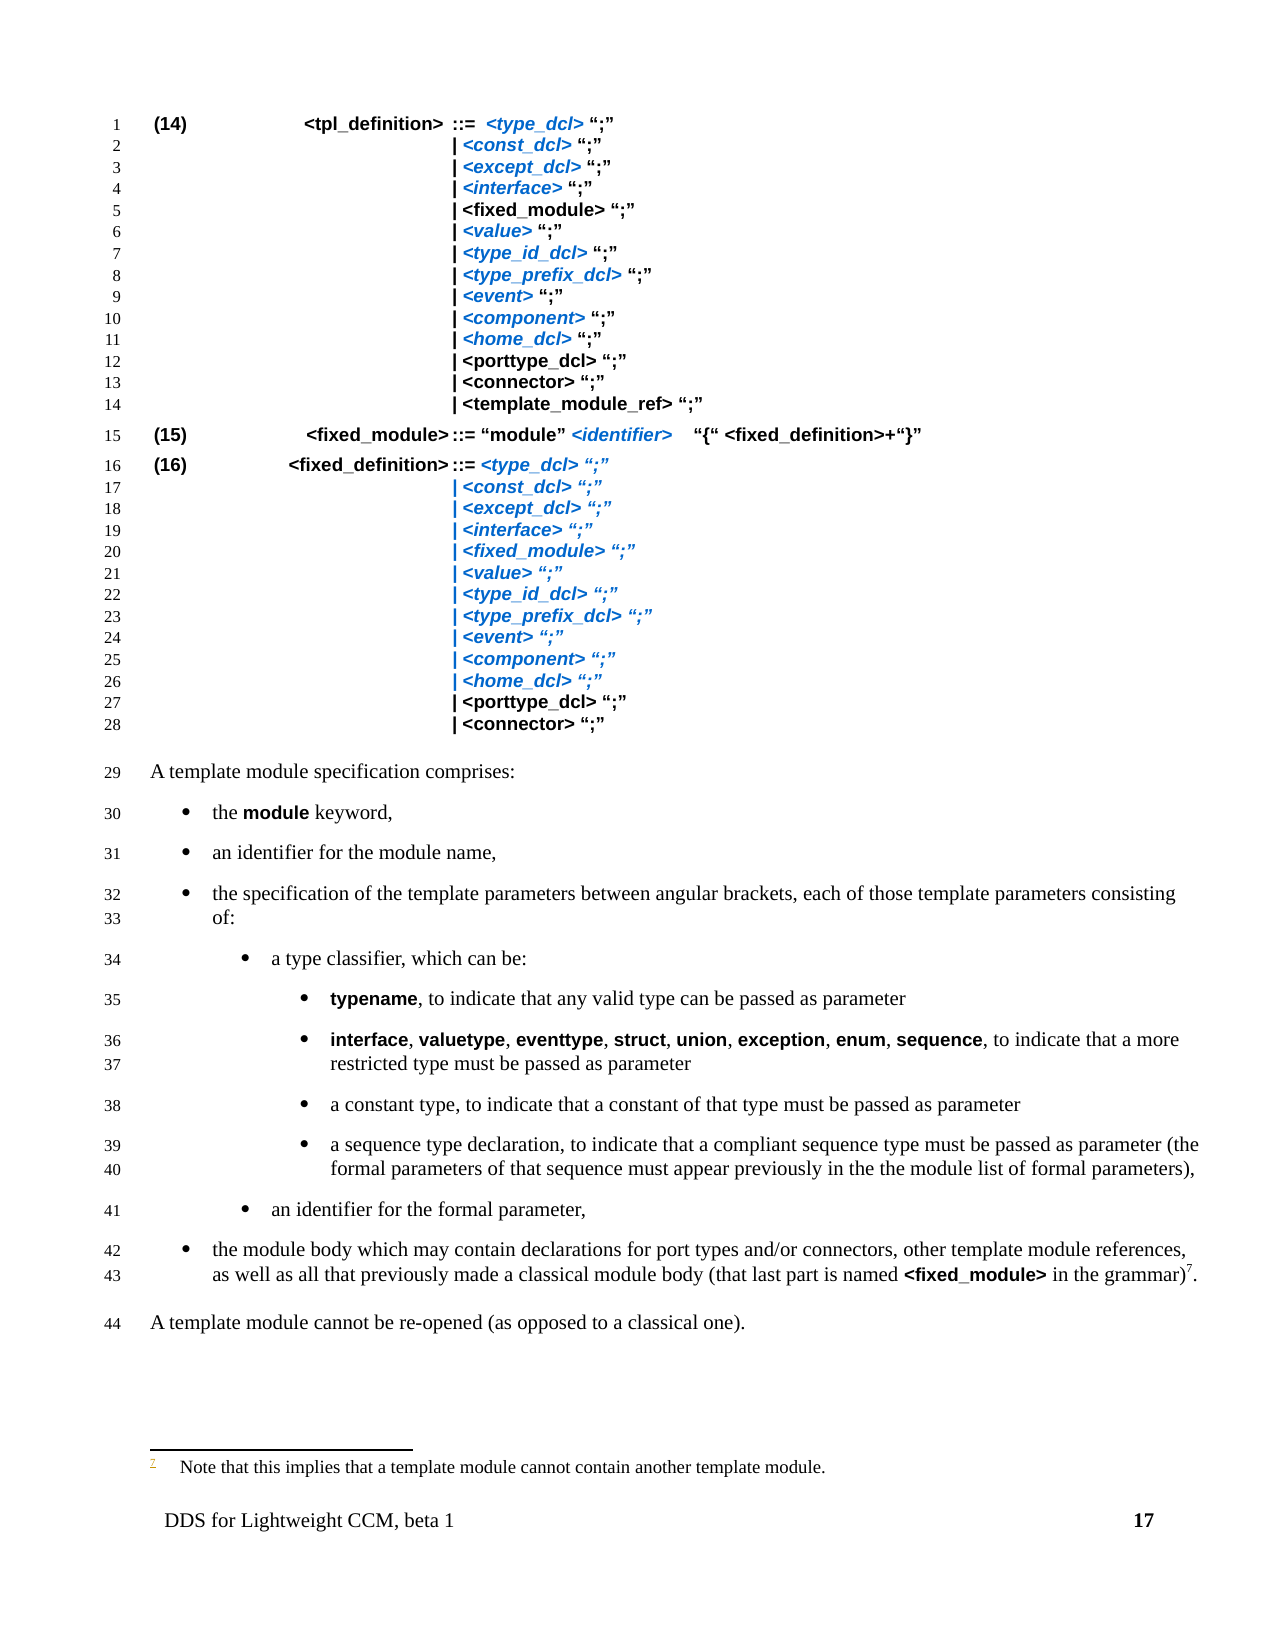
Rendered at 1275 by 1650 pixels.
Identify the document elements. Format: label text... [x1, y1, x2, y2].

list <tpl_definition> ::= <type_dcl> “;” | <const_dcl> “;” | <except_dcl> “;” | <interface> “;” | <fixed_module> “;” | <value> “;” | <type_id_dcl> “;” | <type_prefix_dcl> “;” | <event> “;” | <component> “;” | <home_dcl> “;” | <porttype_dcl> “;” | <connector> “;” | <template_module_ref> “;” [153, 112, 1200, 414]
list the module body which may contain declarations for port types and/or connectors, other template module references, as well as all that previously made a classical module body (that last part is named <fixed_module> in the grammar). [182, 1237, 1200, 1286]
list an identifier for the module name, [182, 840, 1200, 864]
list a type classifier, which can be: [242, 946, 1200, 969]
list <fixed_module> ::= “module” <identifier> “{“ <fixed_definition>+“}” [153, 423, 1200, 445]
list a constant type, to indicate that a constant of that type must be passed as parameter [301, 1091, 1200, 1116]
list a sequence type declaration, to indicate that a compliant sequence type must be passed as parameter (the formal parameters of that sequence must appear previously in the the module list of formal parameters), [301, 1132, 1200, 1180]
text A template module cannot be re-opened (as opposed to a classical one). [150, 1310, 1200, 1334]
list the specification of the template parameters between angular brackets, each of those template parameters consisting of: [182, 881, 1200, 929]
list Note that this implies that a template module cannot contain another template module. [150, 1456, 1200, 1477]
list <fixed_definition> ::= <type_dcl> “;” | <const_dcl> “;” | <except_dcl> “;” | <interface> “;” | <fixed_module> “;” | <value> “;” | <type_id_dcl> “;” | <type_prefix_dcl> “;” | <event> “;” | <component> “;” | <home_dcl> “;” | <porttype_dcl> “;” | <connector> “;” [153, 454, 1200, 734]
list the module keyword, [182, 799, 1200, 824]
list an identifier for the formal parameter, [242, 1197, 1200, 1221]
list typename, to indicate that any valid type can be passed as parameter [301, 986, 1200, 1010]
list interface, valuetype, eventtype, struct, union, exception, enum, sequence, to indicate that a more restricted type must be passed as parameter [301, 1027, 1200, 1075]
text A template module specification comprises: [150, 759, 1200, 783]
